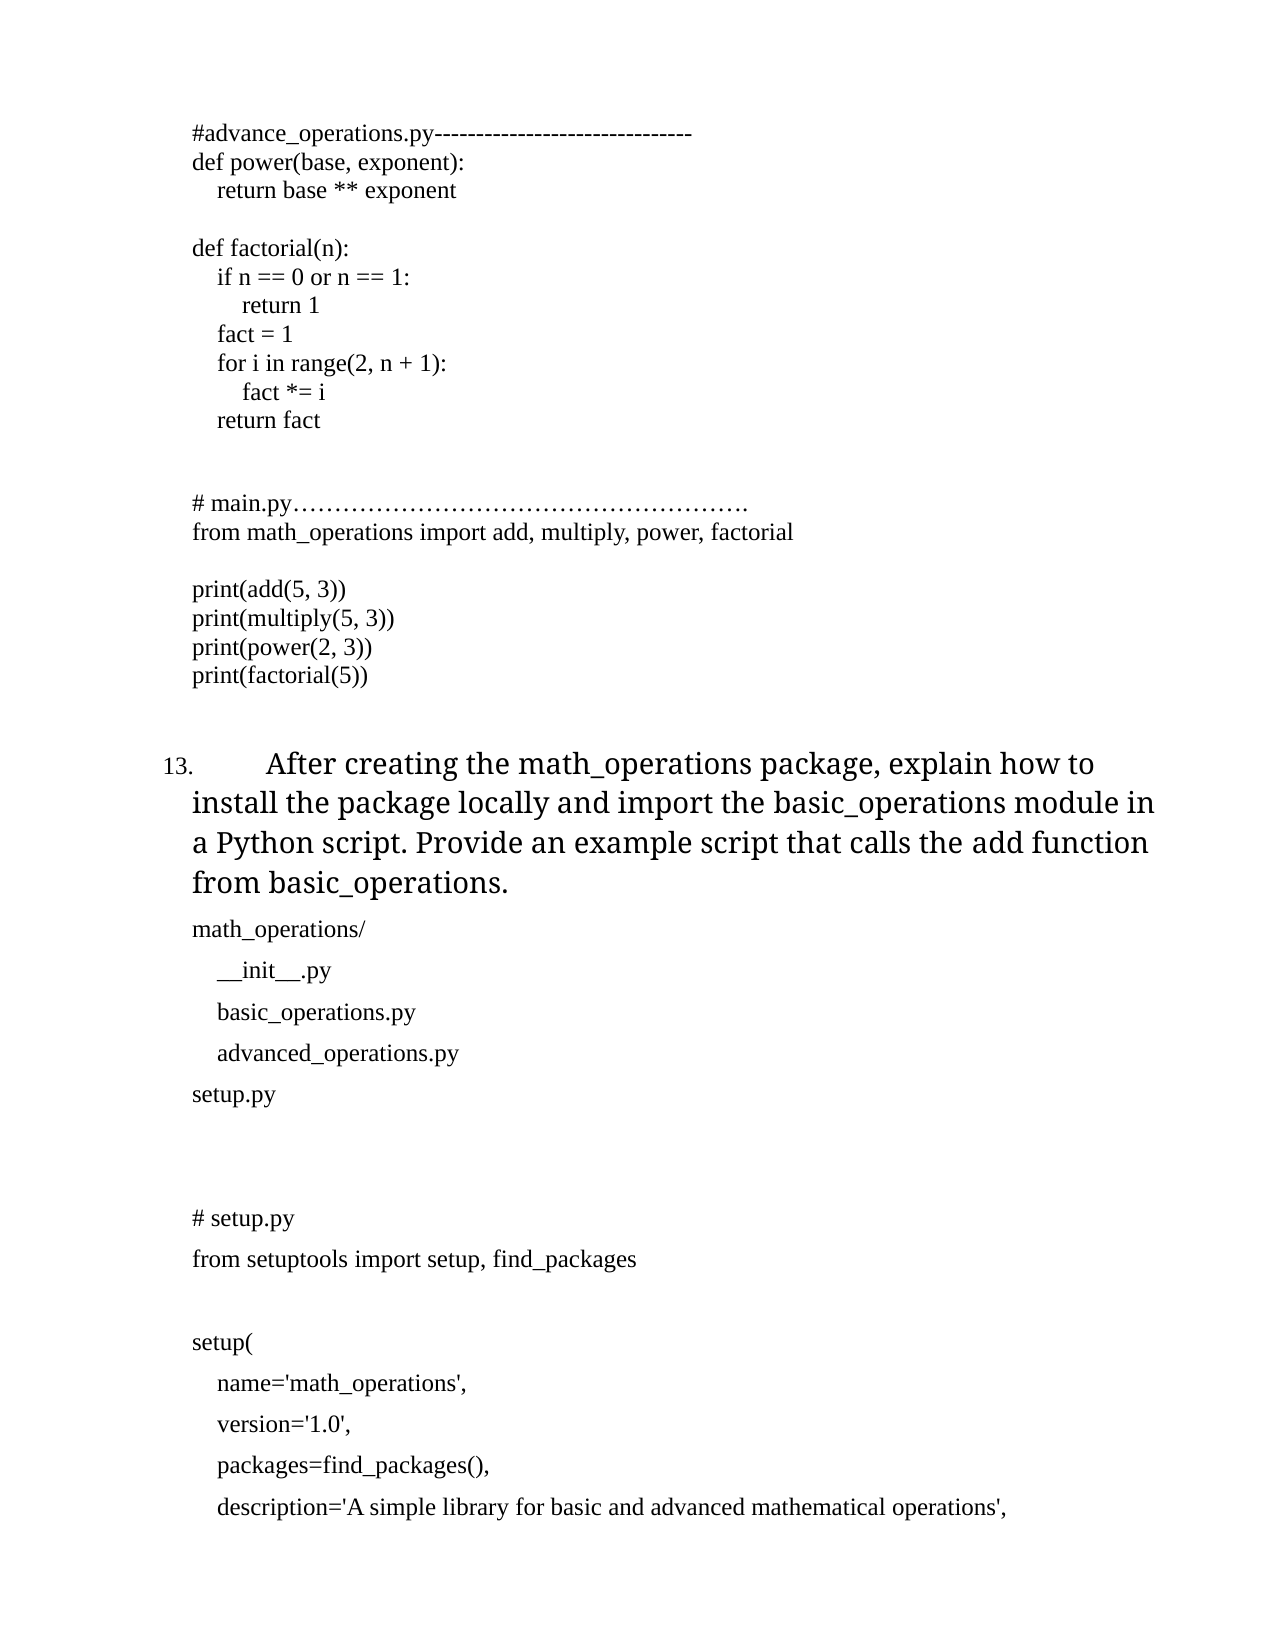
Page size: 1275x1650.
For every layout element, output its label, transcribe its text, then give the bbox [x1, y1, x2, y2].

text basic_operations.py [192, 997, 1157, 1026]
text description='A simple library for basic and advanced mathematical operations', [192, 1492, 1157, 1521]
text from setuptools import setup, find_packages [192, 1244, 1157, 1273]
text __init__.py [192, 956, 1157, 984]
list After creating the math_operations package, explain how to install the package locally and import the basic_operations module in a Python script. Provide an example script that calls the add function from basic_operations. [162, 743, 1157, 902]
text version='1.0', [192, 1409, 1157, 1438]
text math_operations/ [192, 914, 1157, 943]
text setup( [192, 1327, 1157, 1356]
text advanced_operations.py [192, 1038, 1157, 1067]
text # setup.py [192, 1203, 1157, 1232]
text name='math_operations', [192, 1368, 1157, 1397]
text packages=find_packages(), [192, 1451, 1157, 1479]
text #advance_operations.py------------------------------- def power(base, exponent): return base ** exponent def factorial(n): if n == 0 or n == 1: return 1 fact = 1 for i in range(2, n + 1): fact *= i return fact [192, 118, 1157, 434]
text setup.py [192, 1079, 1157, 1108]
text # main.py………………………………………………. from math_operations import add, multiply, power, factorial print(add(5, 3)) print(multiply(5, 3)) print(power(2, 3)) print(factorial(5)) [192, 488, 1157, 689]
